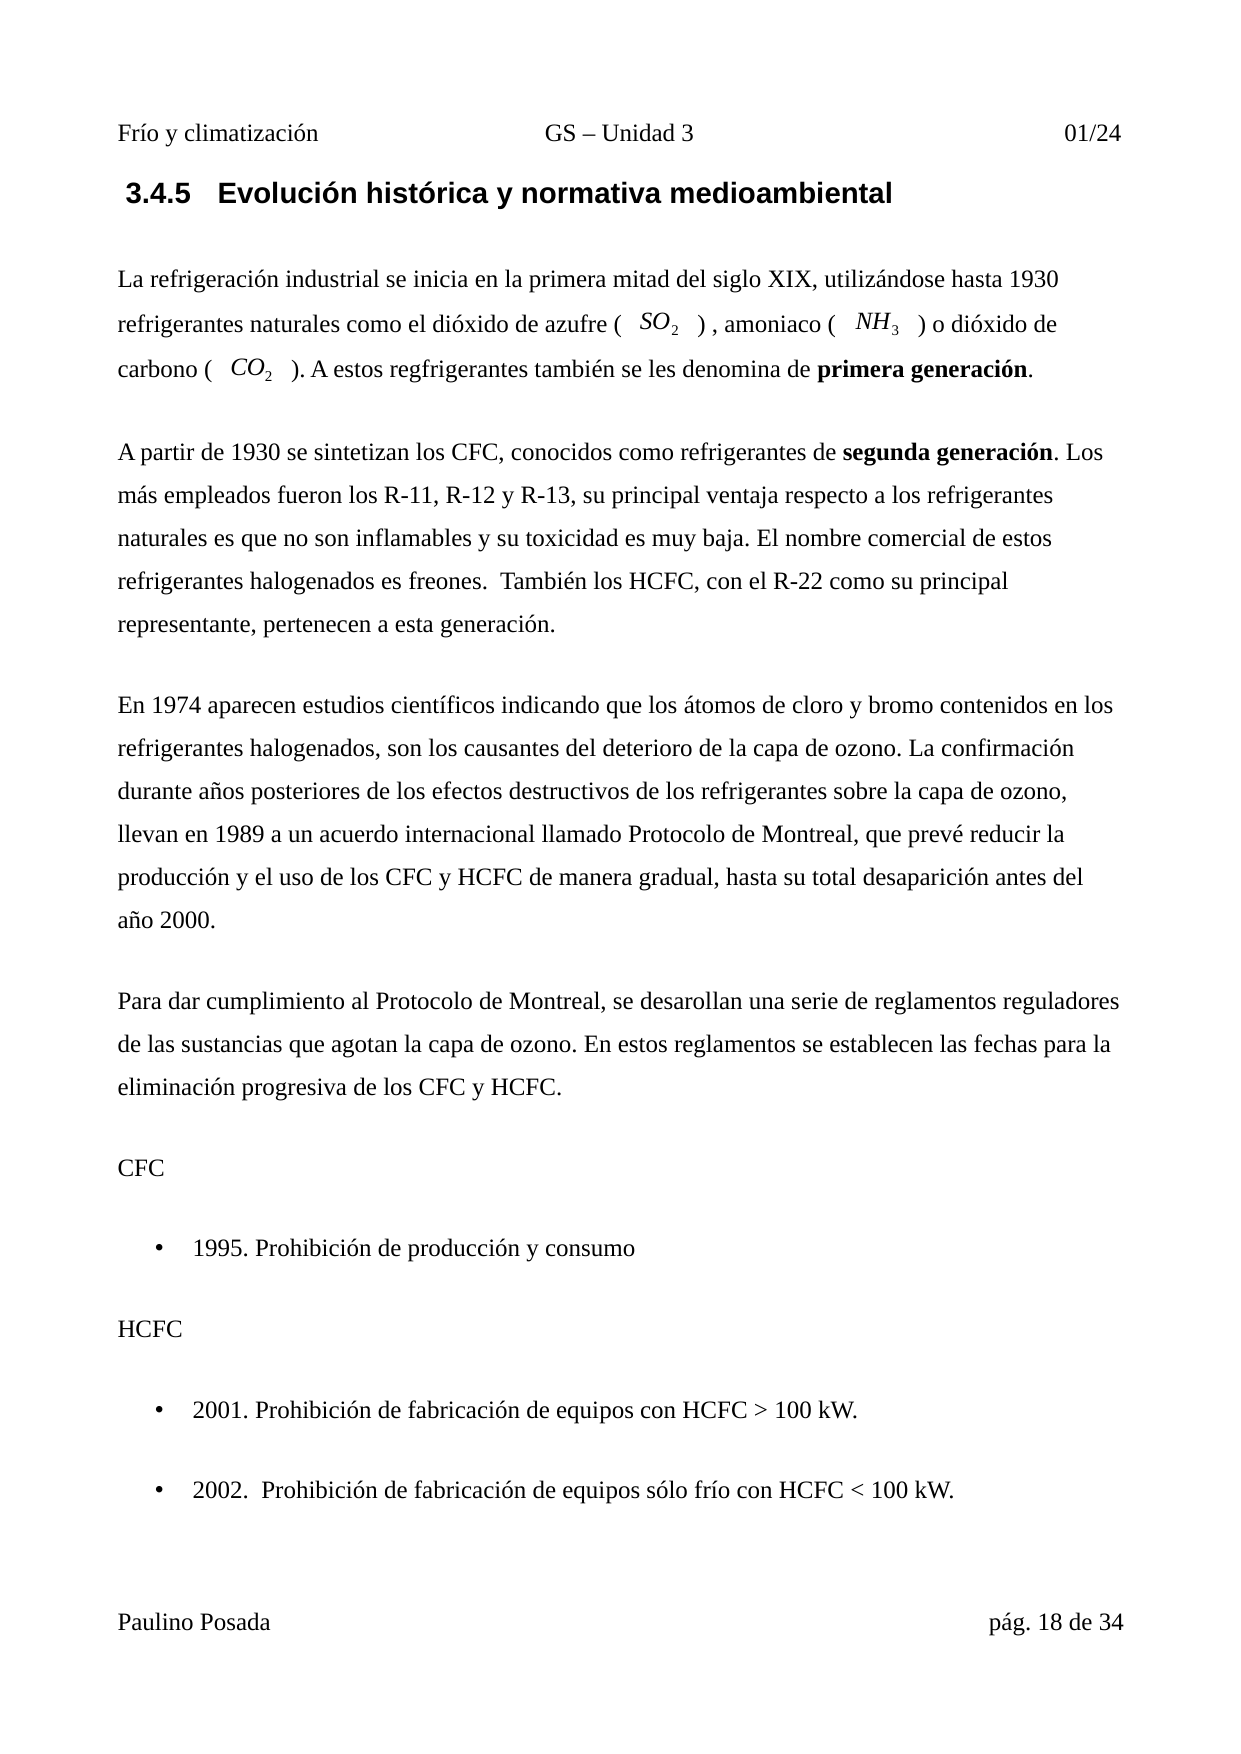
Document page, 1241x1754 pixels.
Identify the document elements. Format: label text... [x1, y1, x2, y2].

list 2002. Prohibición de fabricación de equipos sólo frío con HCFC < 100 kW. [155, 1475, 1123, 1504]
text HCFC [117, 1314, 1123, 1343]
list 1995. Prohibición de producción y consumo [155, 1233, 1123, 1262]
text CFC [117, 1153, 1123, 1182]
list 2001. Prohibición de fabricación de equipos con HCFC > 100 kW. [155, 1395, 1123, 1423]
text A partir de 1930 se sintetizan los CFC, conocidos como refrigerantes de segunda generación. Los más empleados fueron los R-11, R-12 y R-13, su principal ventaja respecto a los refrigerantes naturales es que no son inflamables y su toxicidad es muy baja. El nombre comercial de estos refrigerantes halogenados es freones. También los HCFC, con el R-22 como su principal representante, pertenecen a esta generación. [117, 437, 1123, 638]
subtitle Evolución histórica y normativa medioambiental [117, 176, 1123, 210]
text Para dar cumplimiento al Protocolo de Montreal, se desarollan una serie de reglamentos reguladores de las sustancias que agotan la capa de ozono. En estos reglamentos se establecen las fechas para la eliminación progresiva de los CFC y HCFC. [117, 986, 1123, 1101]
text La refrigeración industrial se inicia en la primera mitad del siglo XIX, utilizándose hasta 1930 refrigerantes naturales como el dióxido de azufre () , amoniaco () o dióxido de carbono (). A estos regfrigerantes también se les denomina de primera generación. [117, 264, 1123, 385]
text En 1974 aparecen estudios científicos indicando que los átomos de cloro y bromo contenidos en los refrigerantes halogenados, son los causantes del deterioro de la capa de ozono. La confirmación durante años posteriores de los efectos destructivos de los refrigerantes sobre la capa de ozono, llevan en 1989 a un acuerdo internacional llamado Protocolo de Montreal, que prevé reducir la producción y el uso de los CFC y HCFC de manera gradual, hasta su total desaparición antes del año 2000. [117, 690, 1123, 934]
